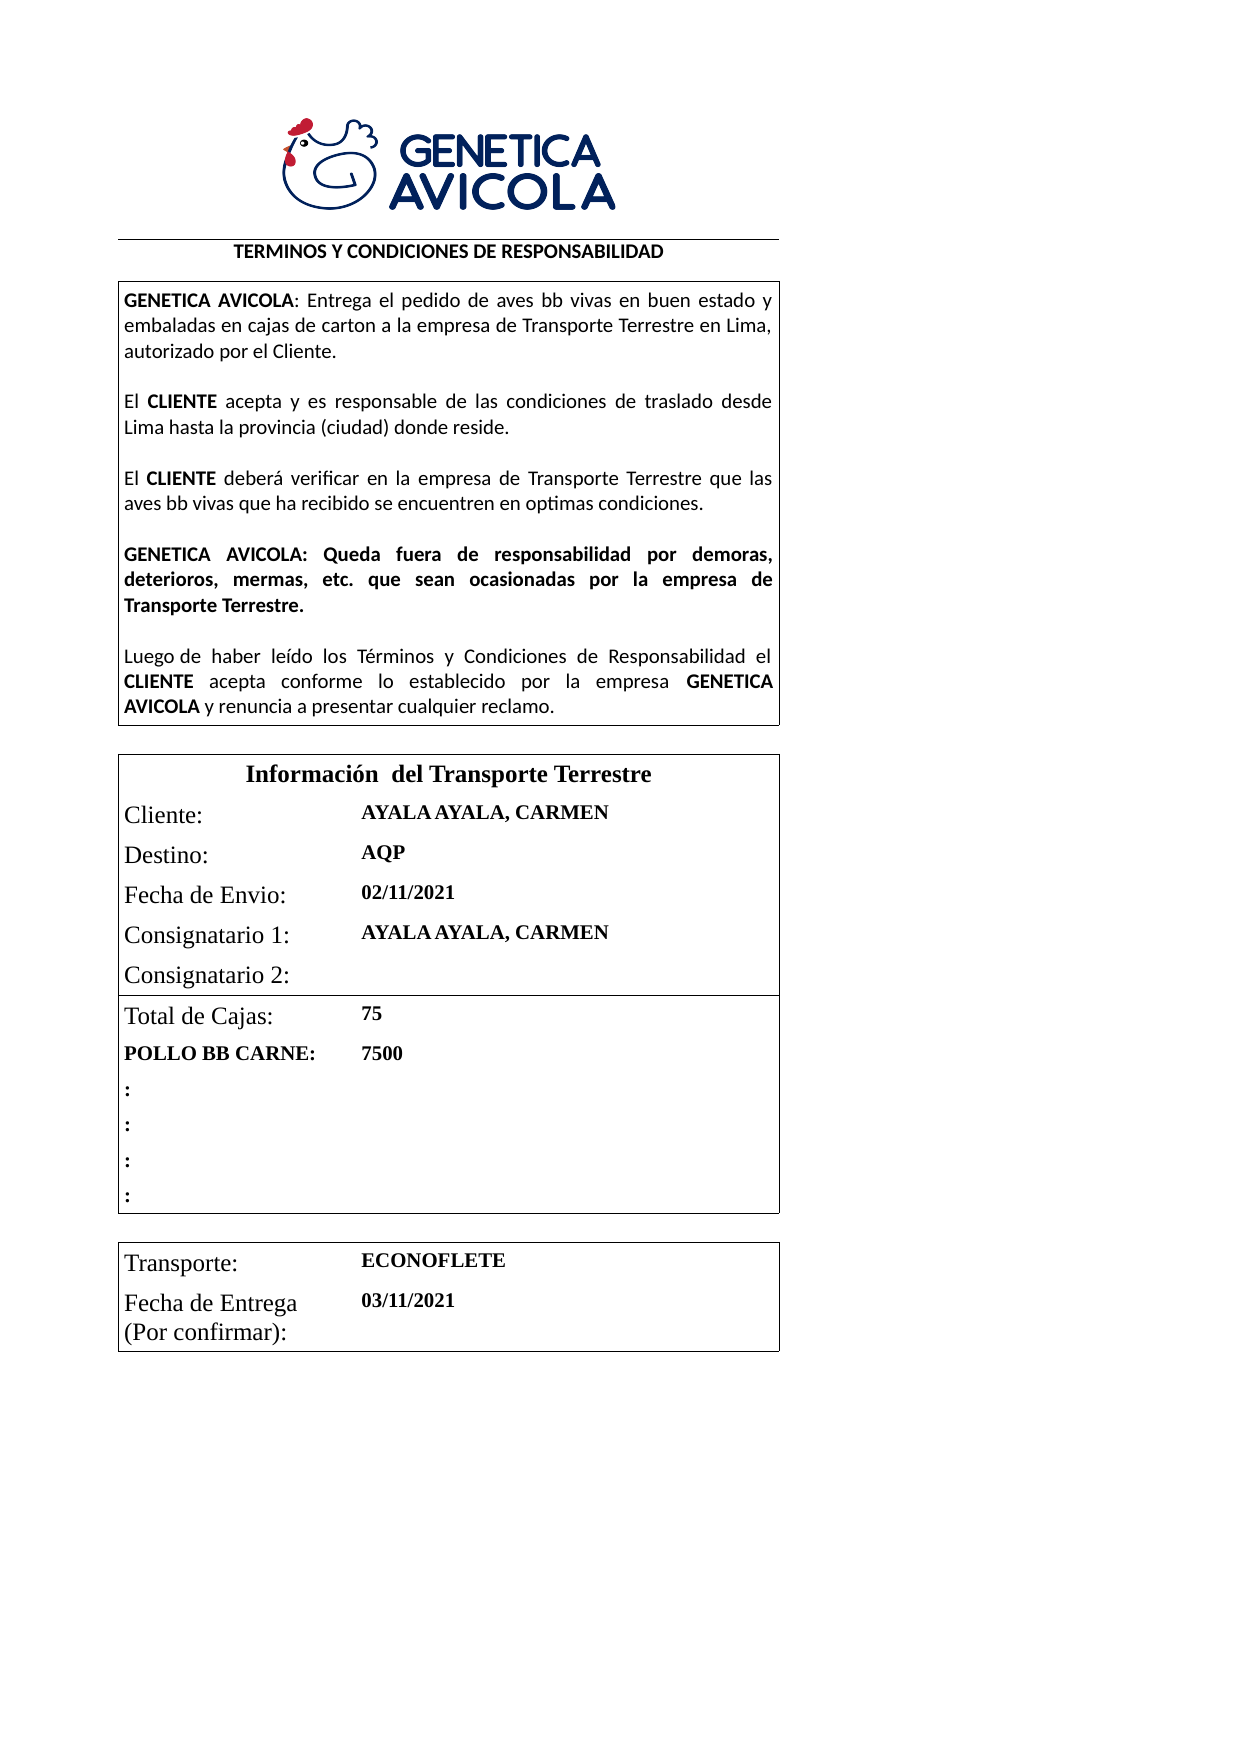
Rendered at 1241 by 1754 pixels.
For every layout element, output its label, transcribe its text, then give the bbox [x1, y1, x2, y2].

table_cell : [119, 1106, 356, 1142]
table_cell [356, 955, 779, 995]
table_cell Cliente: [119, 794, 356, 834]
table_cell Consignatario 2: [119, 955, 356, 995]
table_cell [356, 1106, 779, 1142]
table_cell : [119, 1178, 356, 1213]
table_header Información del Transporte Terrestre [119, 755, 779, 794]
table_cell [356, 1071, 779, 1106]
table_cell 75 [356, 996, 779, 1035]
table_cell : [119, 1071, 356, 1106]
table_cell ECONOFLETE [356, 1243, 779, 1282]
table_cell Fecha de Entrega (Por confirmar): [119, 1282, 356, 1351]
table_cell 7500 [356, 1035, 779, 1071]
table_cell AYALA AYALA, CARMEN [356, 915, 779, 955]
table_cell Destino: [119, 834, 356, 874]
table_cell 03/11/2021 [356, 1282, 779, 1351]
table_cell [356, 1214, 779, 1242]
table_cell [356, 1178, 779, 1213]
table_cell GENETICA AVICOLA: Entrega el pedido de aves bb vivas en buen estado y embaladas en cajas de carton a la empresa de Transporte Terrestre en Lima, autorizado por el Cliente. El CLIENTE acepta y es responsable de las condiciones de traslado desde Lima hasta la provincia (ciudad) donde reside. El CLIENTE deberá verificar en la empresa de Transporte Terrestre que las aves bb vivas que ha recibido se encuentren en optimas condiciones. GENETICA AVICOLA: Queda fuera de responsabilidad por demoras, deterioros, mermas, etc. que sean ocasionadas por la empresa de Transporte Terrestre. Luego de haber leído los Términos y Condiciones de Responsabilidad el CLIENTE acepta conforme lo establecido por la empresa GENETICA AVICOLA y renuncia a presentar cualquier reclamo. [119, 282, 779, 725]
picture [282, 118, 616, 210]
table_cell Fecha de Envio: [119, 874, 356, 914]
table_header TERMINOS Y CONDICIONES DE RESPONSABILIDAD [118, 240, 779, 281]
table_cell Transporte: [119, 1243, 356, 1282]
table_cell Consignatario 1: [119, 915, 356, 955]
table_cell [356, 1142, 779, 1177]
table_cell POLLO BB CARNE: [119, 1035, 356, 1071]
table_cell : [119, 1142, 356, 1177]
table_cell 02/11/2021 [356, 874, 779, 914]
table_cell Total de Cajas: [119, 996, 356, 1035]
table_cell AYALA AYALA, CARMEN [356, 794, 779, 834]
table_cell AQP [356, 834, 779, 874]
table_cell [118, 1214, 356, 1242]
